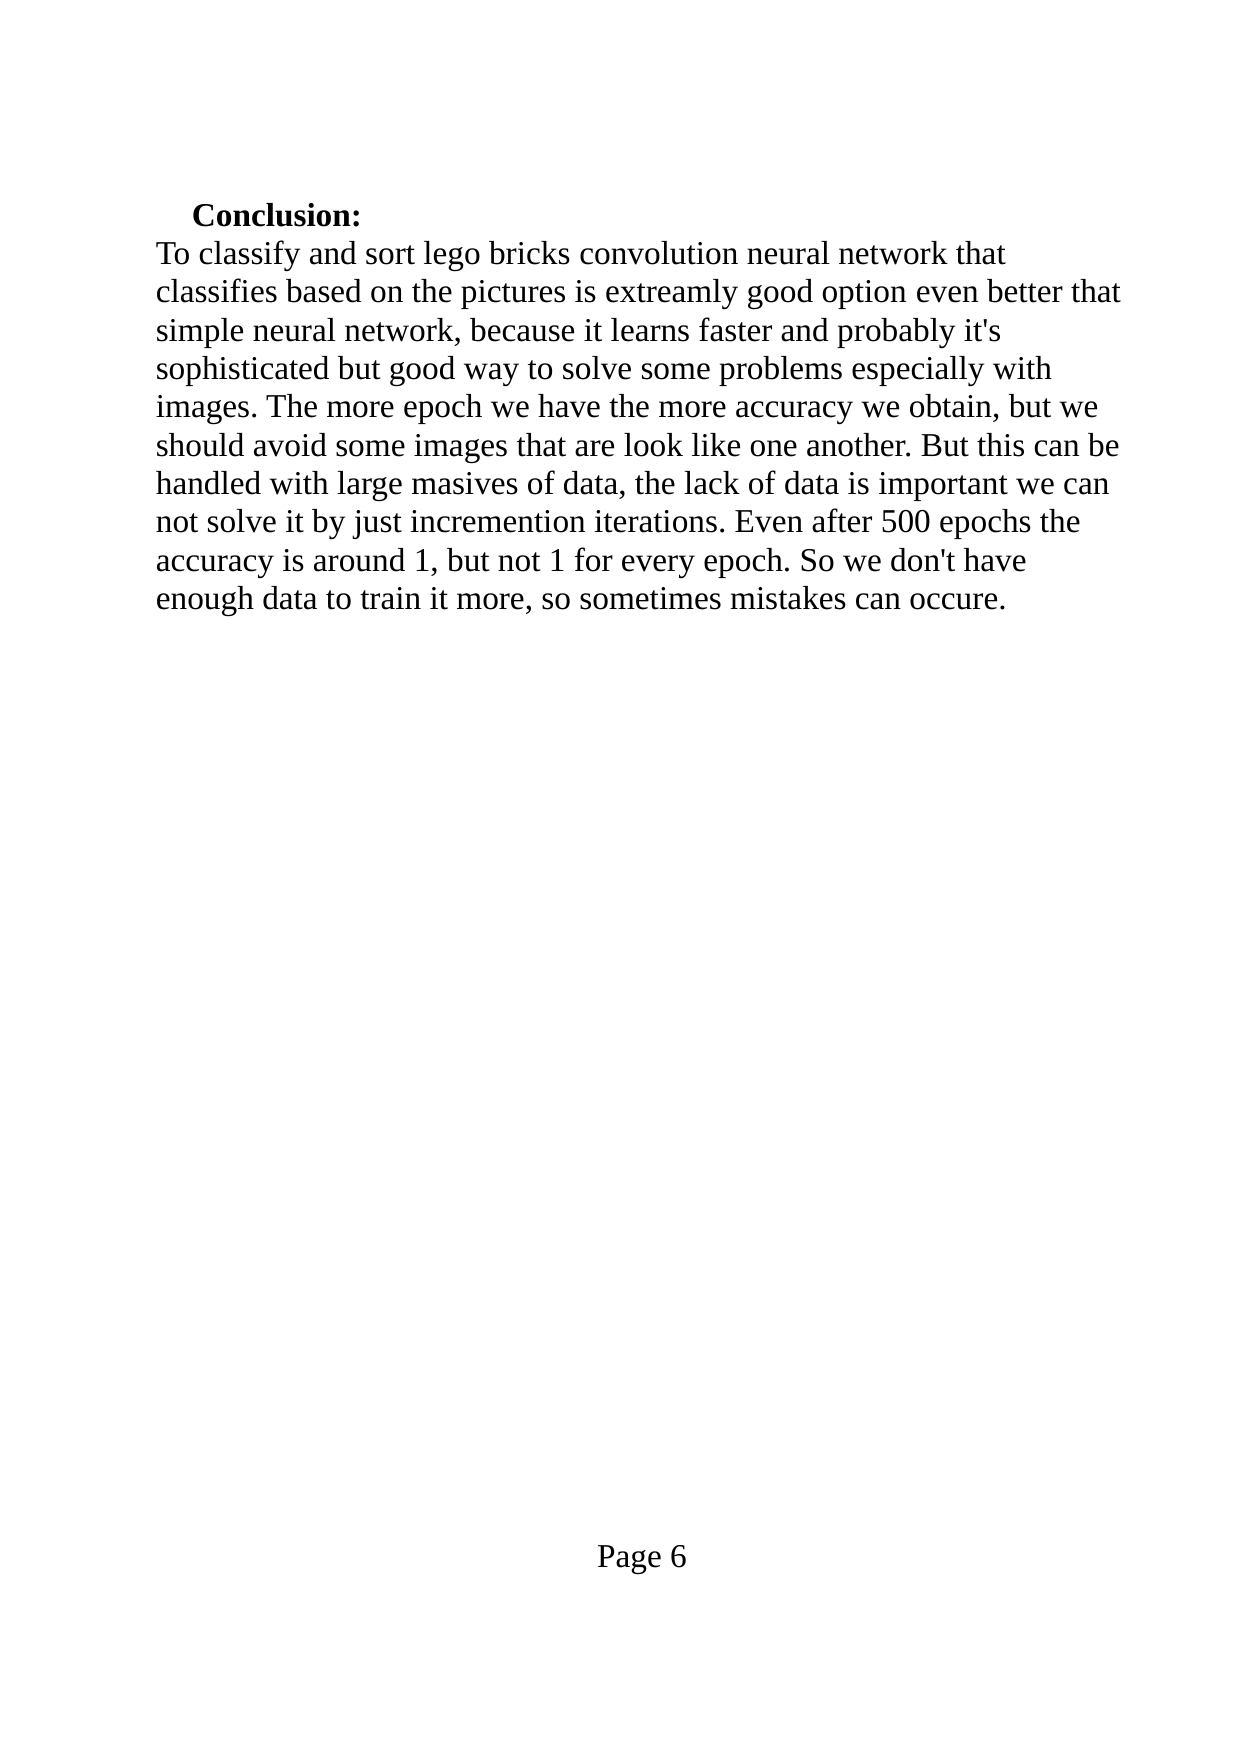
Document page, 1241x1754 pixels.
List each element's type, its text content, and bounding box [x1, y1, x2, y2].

text To classify and sort lego bricks convolution neural network that classifies based on the pictures is extreamly good option even better that simple neural network, because it learns faster and probably it's sophisticated but good way to solve some problems especially with images. The more epoch we have the more accuracy we obtain, but we should avoid some images that are look like one another. But this can be handled with large masives of data, the lack of data is important we can not solve it by just incremention iterations. Even after 500 epochs the accuracy is around 1, but not 1 for every epoch. So we don't have enough data to train it more, so sometimes mistakes can occure. [156, 233, 1122, 616]
text Conclusion: [118, 195, 1122, 233]
text Page 6 [156, 1536, 1122, 1575]
